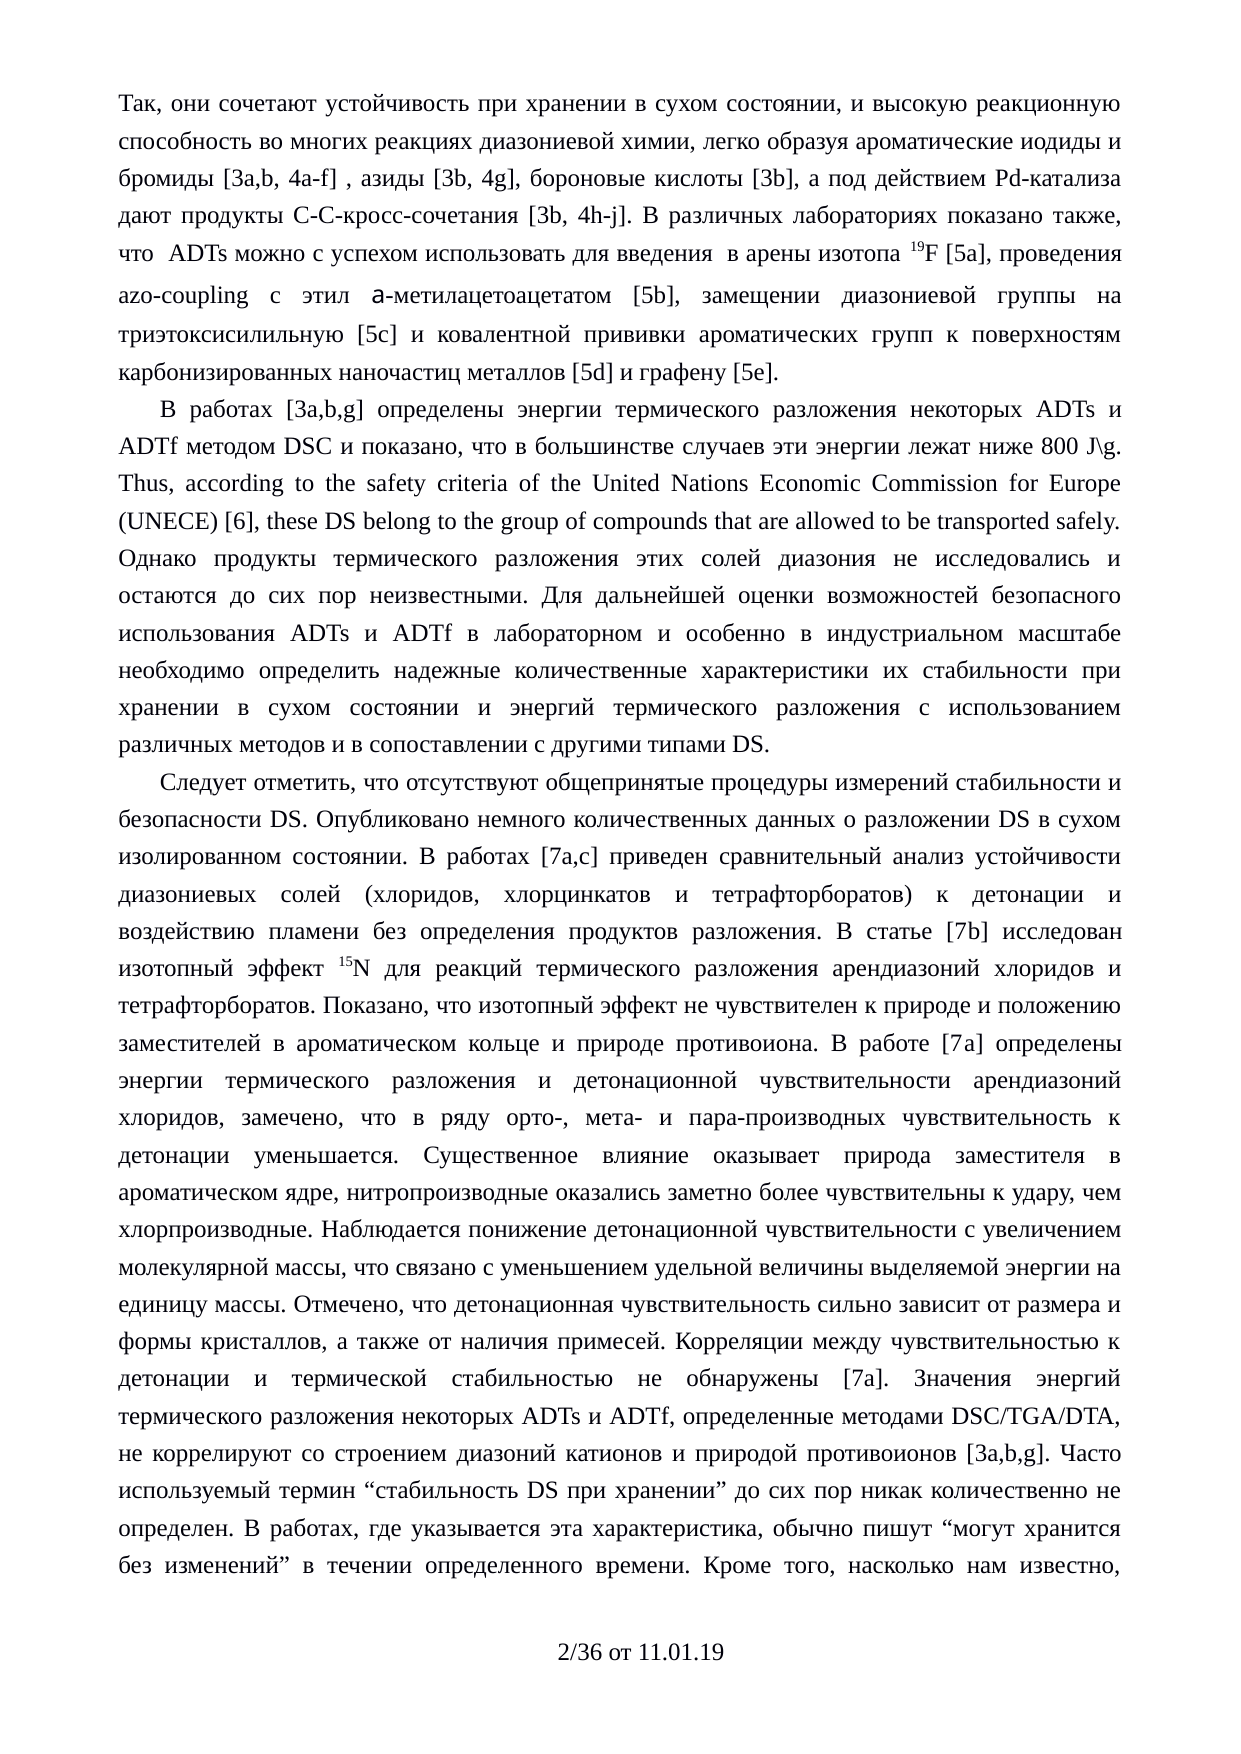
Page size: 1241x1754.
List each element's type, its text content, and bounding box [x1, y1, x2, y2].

list Так, они сочетают устойчивость при хранении в сухом состоянии, и высокую реакционную способность во многих реакциях диазониевой химии, легко образуя ароматические иодиды и бромиды [3a,b, 4a-f] , азиды [3b, 4g], бороновые кислоты [3b], а под действием Pd-катализа дают продукты С-С-кросс-сочетания [3b, 4h-j]. В различных лабораториях показано также, что ADTs можно с успехом использовать для введения в арены изотопа 19F [5a], проведения azo-coupling с этил a-метилацетоацетатом [5b], замещении диазониевой группы на триэтоксисилильную [5c] и ковалентной прививки ароматических групп к поверхностям карбонизированных наночастиц металлов [5d] и графену [5e]. [118, 88, 1122, 385]
list Следует отметить, что отсутствуют общепринятые процедуры измерений стабильности и безопасности DS. Опубликовано немного количественных данных о разложении DS в сухом изолированном состоянии. В работах [7a,c] приведен сравнительный анализ устойчивости диазониевых солей (хлоридов, хлорцинкатов и тетрафторборатов) к детонации и воздействию пламени без определения продуктов разложения. В статье [7b] исследован изотопный эффект 15N для реакций термического разложения арендиазоний хлоридов и тетрафторборатов. Показано, что изотопный эффект не чувствителен к природе и положению заместителей в ароматическом кольце и природе противоиона. В работе [7a] определены энергии термического разложения и детонационной чувствительности арендиазоний хлоридов, замечено, что в ряду орто-, мета- и пара-производных чувствительность к детонации уменьшается. Существенное влияние оказывает природа заместителя в ароматическом ядре, нитропроизводные оказались заметно более чувствительны к удару, чем хлорпроизводные. Наблюдается понижение детонационной чувствительности с увеличением молекулярной массы, что связано с уменьшением удельной величины выделяемой энергии на единицу массы. Отмечено, что детонационная чувствительность сильно зависит от размера и формы кристаллов, а также от наличия примесей. Корреляции между чувствительностью к детонации и термической стабильностью не обнаружены [7a]. Значения энергий термического разложения некоторых ADTs и ADTf, определенные методами DSC/TGA/DTA, не коррелируют со строением диазоний катионов и природой противоионов [3a,b,g]. Часто используемый термин “стабильность DS при хранении” до сих пор никак количественно не определен. В работах, где указывается эта характеристика, обычно пишут “могут хранится без изменений” в течении определенного времени. Кроме того, насколько нам известно, [118, 767, 1122, 1579]
list В работах [3a,b,g] определены энергии термического разложения некоторых ADTs и ADTf методом DSC и показано, что в большинстве случаев эти энергии лежат ниже 800 J\g. Thus, according to the safety criteria of the United Nations Economic Commission for Europe (UNECE) [6], these DS belong to the group of compounds that are allowed to be transported safely. Однако продукты термического разложения этих солей диазония не исследовались и остаются до сих пор неизвестными. Для дальнейшей оценки возможностей безопасного использования ADTs и ADTf в лабораторном и особенно в индустриальном масштабе необходимо определить надежные количественные характеристики их стабильности при хранении в сухом состоянии и энергий термического разложения c использованием различных методов и в сопоставлении с другими типами DS. [118, 394, 1122, 758]
